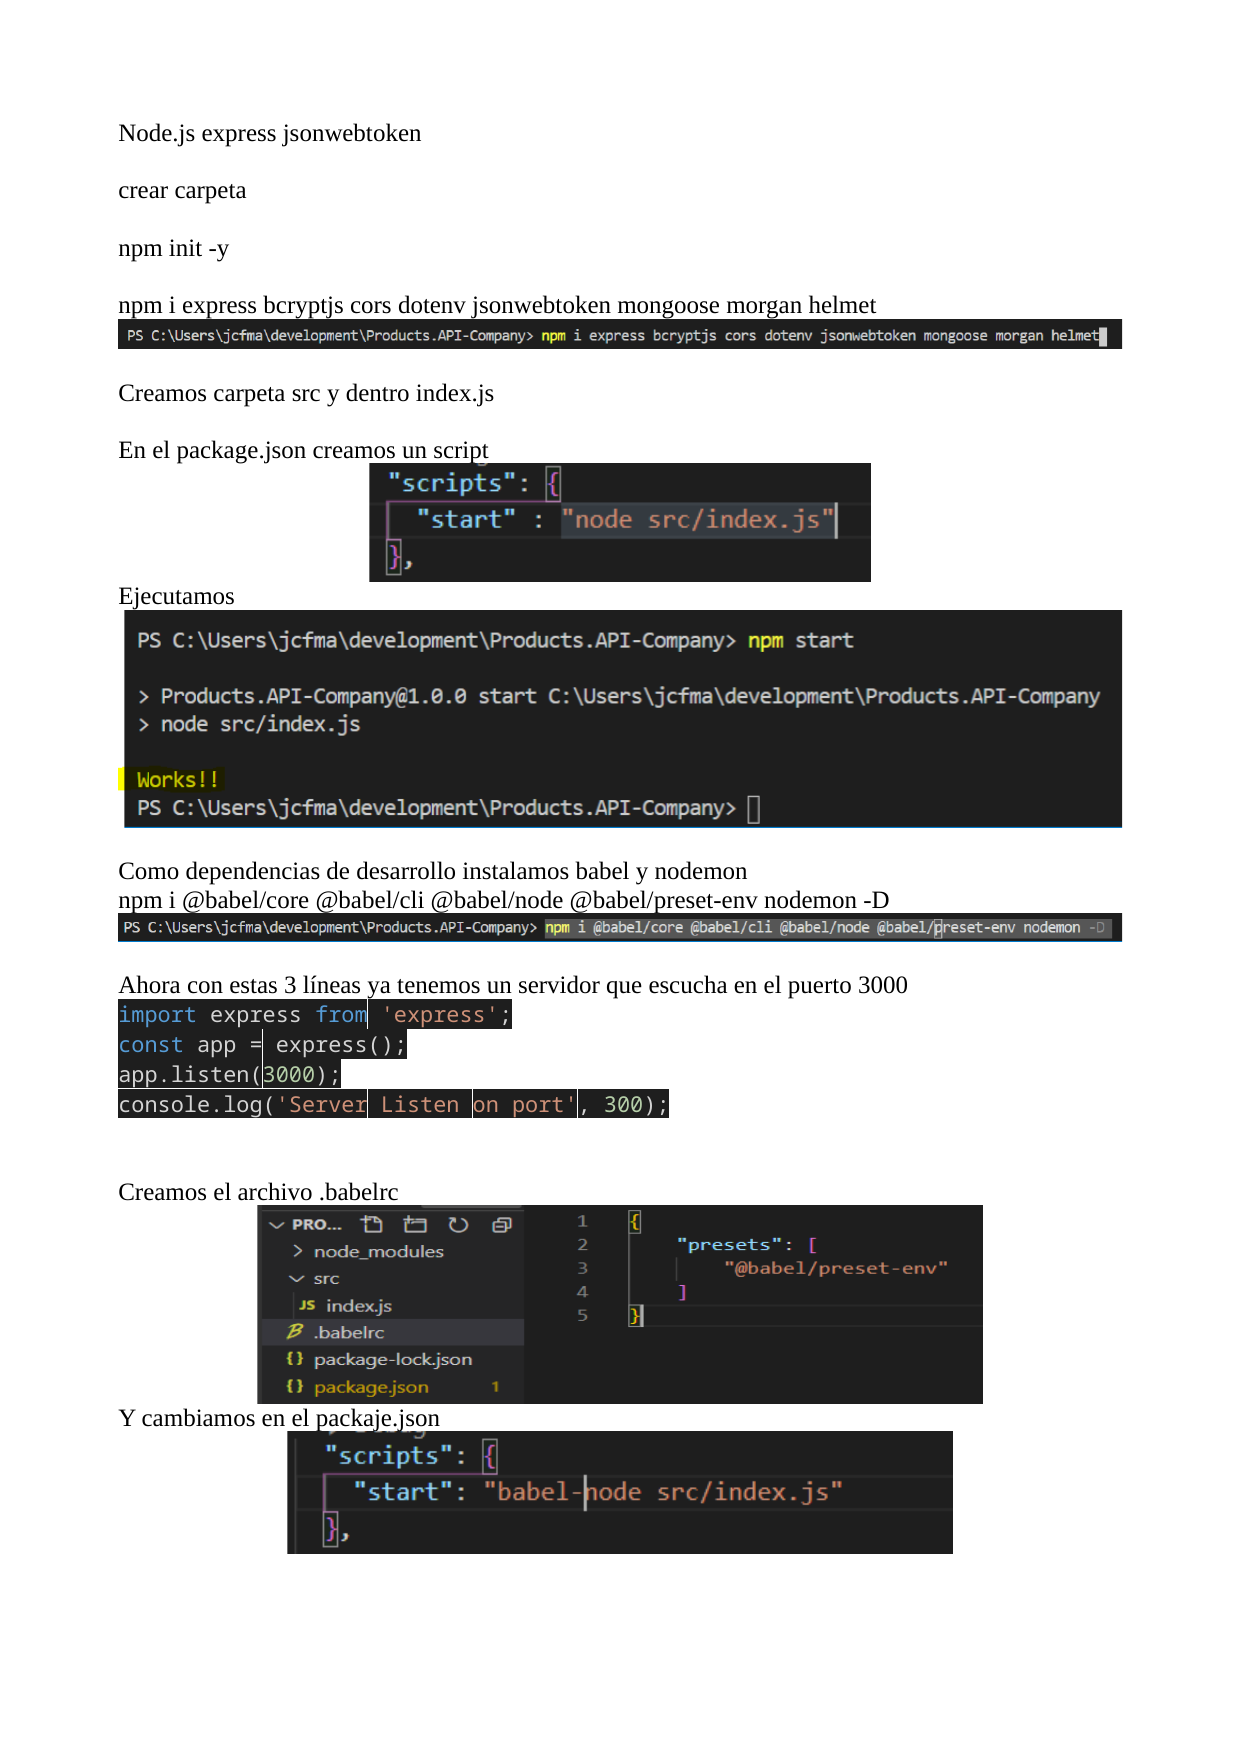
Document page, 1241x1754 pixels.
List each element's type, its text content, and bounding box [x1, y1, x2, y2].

text Ahora con estas 3 líneas ya tenemos un servidor que escucha en el puerto 3000 [118, 970, 1122, 999]
text import express from 'express'; [118, 999, 1122, 1029]
picture [118, 610, 1123, 828]
text console.log('Server Listen on port', 300); [118, 1088, 1122, 1118]
text Node.js express jsonwebtoken [118, 118, 1122, 147]
picture [287, 1431, 953, 1554]
text Y cambiamos en el packaje.json [118, 1206, 1122, 1432]
text npm init -y [118, 233, 1122, 262]
text Como dependencias de desarrollo instalamos babel y nodemon [118, 856, 1122, 885]
picture [257, 1205, 983, 1404]
text const app = express(); [118, 1029, 1122, 1059]
text Ejecutamos [118, 464, 1122, 610]
text Creamos el archivo .babelrc [118, 1177, 1122, 1206]
text npm i @babel/core @babel/cli @babel/node @babel/preset-env nodemon -D [118, 885, 1122, 913]
picture [118, 319, 1123, 349]
text crear carpeta [118, 176, 1122, 204]
text app.listen(3000); [118, 1059, 1122, 1088]
picture [118, 913, 1123, 942]
picture [369, 463, 871, 582]
text npm i express bcryptjs cors dotenv jsonwebtoken mongoose morgan helmet [118, 291, 1122, 319]
text Creamos carpeta src y dentro index.js [118, 378, 1122, 406]
text En el package.json creamos un script [118, 435, 1122, 464]
